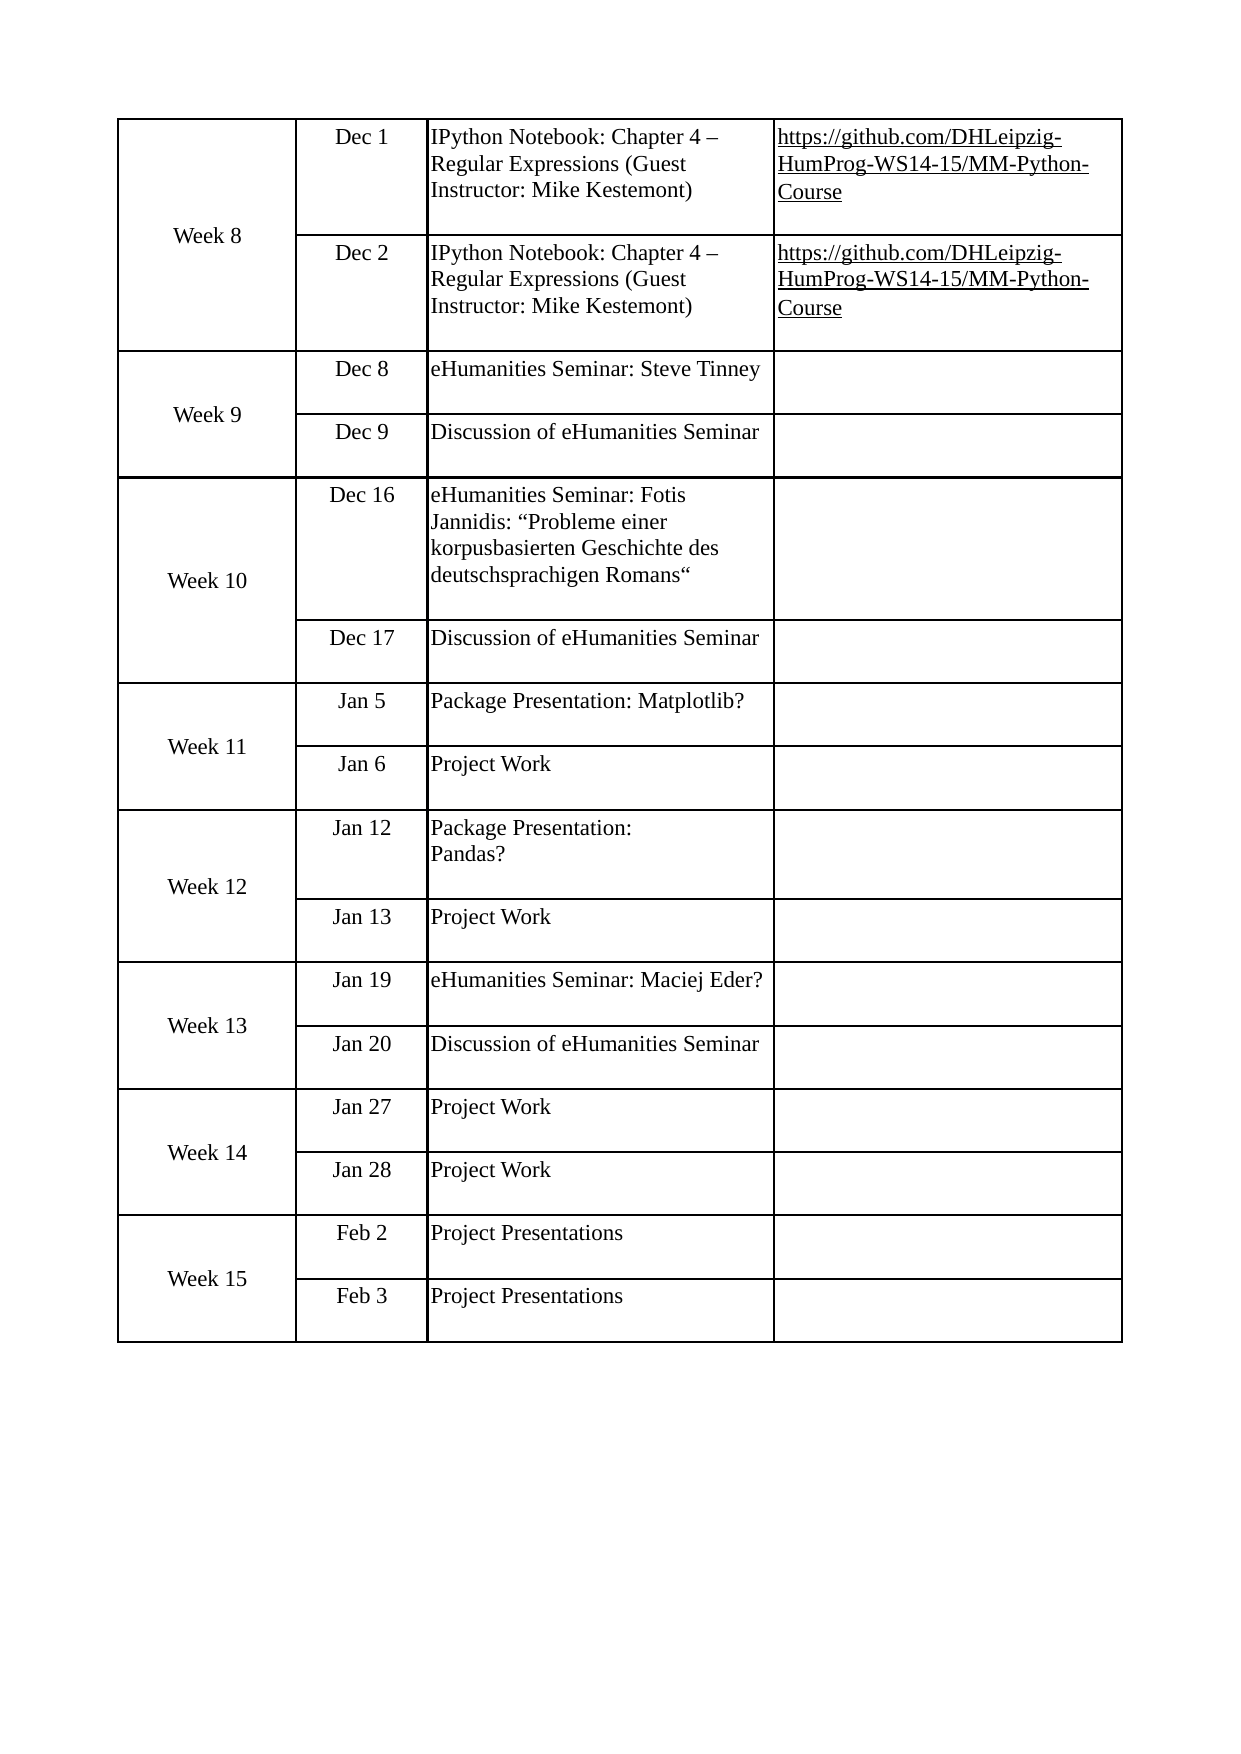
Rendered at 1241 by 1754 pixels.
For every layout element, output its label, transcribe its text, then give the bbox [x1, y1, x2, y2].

table_cell [775, 479, 1121, 619]
table_cell https://github.com/DHLeipzig-HumProg-WS14-15/MM-Python-Course [775, 236, 1121, 350]
table_cell Jan 27 [297, 1090, 426, 1151]
table_cell Jan 20 [297, 1027, 426, 1088]
table_cell Feb 3 [297, 1280, 426, 1341]
table_cell eHumanities Seminar: Fotis Jannidis: “Probleme einer korpusbasierten Geschichte des deutschsprachigen Romans“ [429, 479, 773, 619]
table_cell [775, 352, 1121, 413]
table_cell Week 12 [119, 811, 295, 961]
table_cell Project Presentations [429, 1280, 773, 1341]
table_cell Jan 19 [297, 963, 426, 1024]
table_cell [775, 1027, 1121, 1088]
table_cell [775, 1280, 1121, 1341]
table_cell Dec 1 [297, 120, 426, 234]
table_cell [775, 747, 1121, 808]
table_cell Dec 2 [297, 236, 426, 350]
table_cell Package Presentation: Matplotlib? [429, 684, 773, 745]
table_cell Jan 6 [297, 747, 426, 808]
table_cell Week 15 [119, 1216, 295, 1341]
table_cell Discussion of eHumanities Seminar [429, 415, 773, 476]
table_cell Feb 2 [297, 1216, 426, 1277]
table_cell [775, 963, 1121, 1024]
table_cell Discussion of eHumanities Seminar [429, 1027, 773, 1088]
table_cell Package Presentation: Pandas? [429, 811, 773, 898]
table_cell Jan 13 [297, 900, 426, 961]
table_cell Project Work [429, 747, 773, 808]
table_cell Jan 5 [297, 684, 426, 745]
table_cell Jan 12 [297, 811, 426, 898]
table_cell Week 9 [119, 352, 295, 476]
table_cell Project Presentations [429, 1216, 773, 1277]
table_cell eHumanities Seminar: Steve Tinney [429, 352, 773, 413]
table_cell Week 8 [119, 120, 295, 350]
table_cell Jan 28 [297, 1153, 426, 1214]
table_cell [775, 684, 1121, 745]
table_cell [775, 621, 1121, 682]
table_cell https://github.com/DHLeipzig-HumProg-WS14-15/MM-Python-Course [775, 120, 1121, 234]
table_cell Week 11 [119, 684, 295, 808]
table_cell IPython Notebook: Chapter 4 – Regular Expressions (Guest Instructor: Mike Kestemont) [429, 120, 773, 234]
table_cell Week 10 [119, 479, 295, 682]
table_cell Week 13 [119, 963, 295, 1088]
table_cell Dec 9 [297, 415, 426, 476]
table_cell Week 14 [119, 1090, 295, 1214]
table_cell [775, 900, 1121, 961]
table_cell Dec 8 [297, 352, 426, 413]
table_cell Dec 17 [297, 621, 426, 682]
table_cell eHumanities Seminar: Maciej Eder? [429, 963, 773, 1024]
table_cell Project Work [429, 1090, 773, 1151]
table_cell [775, 415, 1121, 476]
table_cell [775, 1216, 1121, 1277]
table_cell [775, 811, 1121, 898]
table_cell Dec 16 [297, 479, 426, 619]
table_cell [775, 1153, 1121, 1214]
table_cell IPython Notebook: Chapter 4 – Regular Expressions (Guest Instructor: Mike Kestemont) [429, 236, 773, 350]
table_cell Project Work [429, 900, 773, 961]
table_cell [775, 1090, 1121, 1151]
table_cell Discussion of eHumanities Seminar [429, 621, 773, 682]
table_cell Project Work [429, 1153, 773, 1214]
